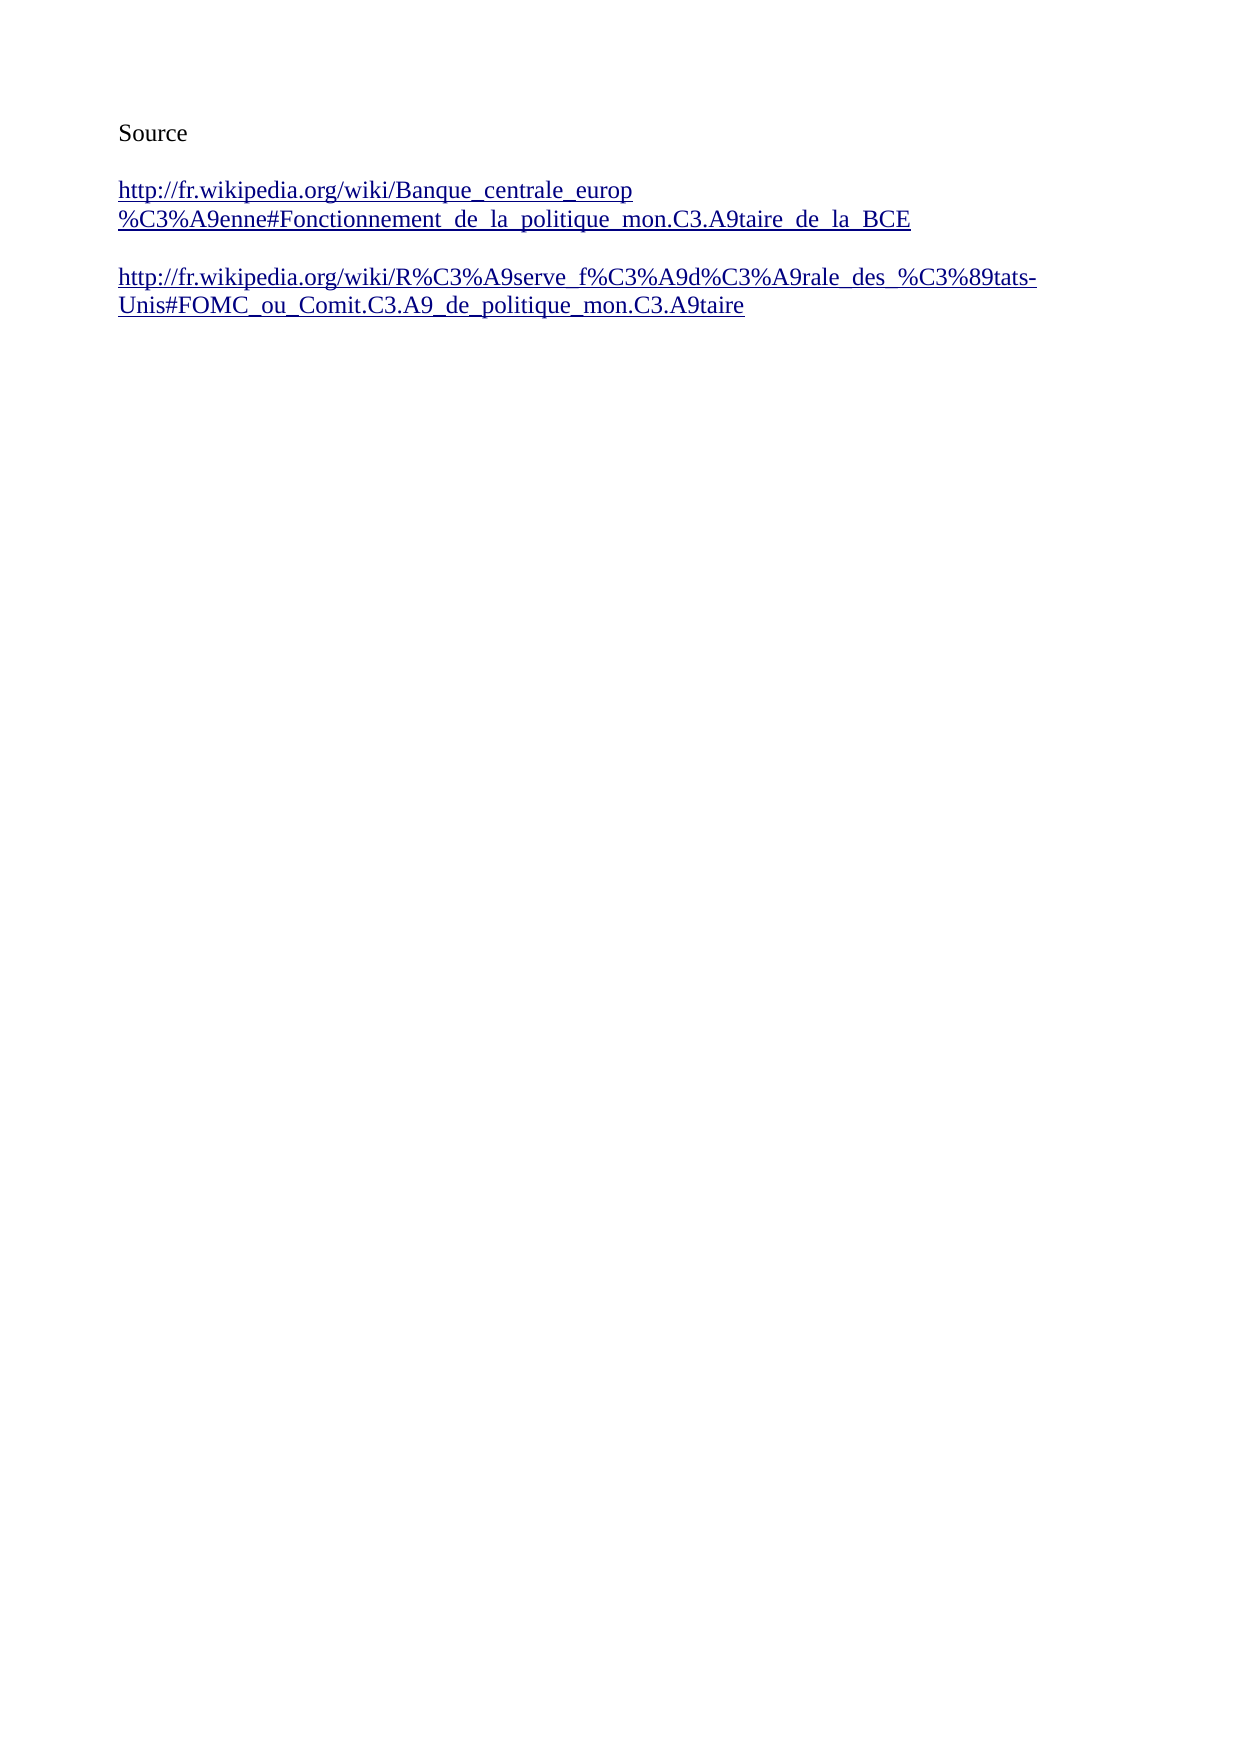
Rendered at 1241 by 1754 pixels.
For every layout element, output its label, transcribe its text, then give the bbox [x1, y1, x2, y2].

text http://fr.wikipedia.org/wiki/R%C3%A9serve_f%C3%A9d%C3%A9rale_des_%C3%89tats-Unis#FOMC_ou_Comit.C3.A9_de_politique_mon.C3.A9taire [118, 262, 1122, 319]
text http://fr.wikipedia.org/wiki/Banque_centrale_europ%C3%A9enne#Fonctionnement_de_la_politique_mon.C3.A9taire_de_la_BCE [118, 176, 1122, 233]
text Source [118, 118, 1122, 147]
